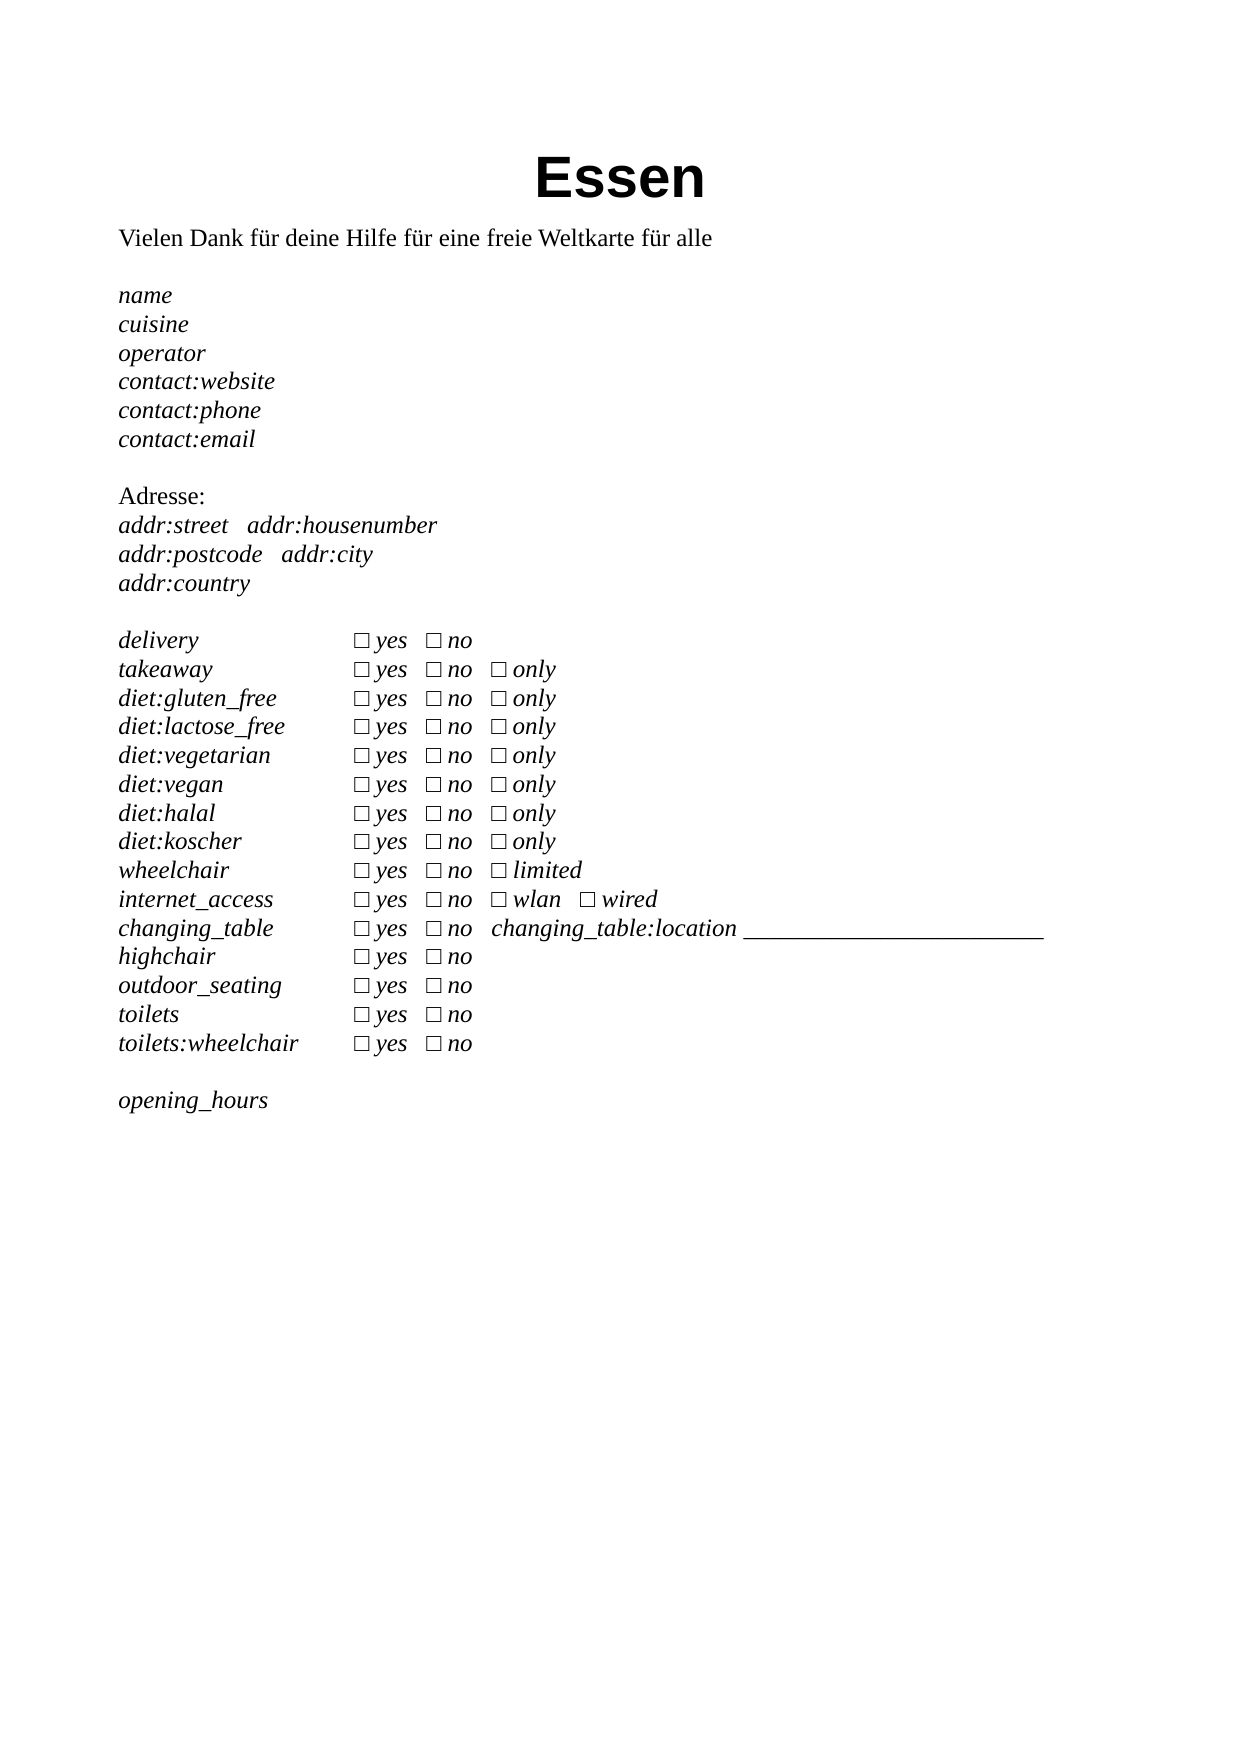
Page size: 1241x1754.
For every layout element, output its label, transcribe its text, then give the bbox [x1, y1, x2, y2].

text contact:website [118, 366, 1122, 395]
text wheelchair [118, 855, 325, 884]
text □ yes □ no [354, 970, 1122, 999]
text □ yes □ no □ only [354, 826, 1122, 855]
text □ yes □ no □ only [354, 798, 1122, 826]
text addr:postcode addr:city [118, 539, 1122, 568]
text Adresse: [118, 481, 1122, 510]
text cuisine [118, 309, 1122, 338]
text contact:phone [118, 395, 1122, 424]
text contact:email [118, 424, 1122, 453]
text diet:vegan [118, 769, 325, 798]
text □ yes □ no changing_table:location ________________________ [354, 913, 1122, 941]
text □ yes □ no □ only [354, 711, 1122, 740]
text changing_table [118, 913, 325, 941]
text □ yes □ no [354, 625, 1122, 654]
text □ yes □ no □ only [354, 654, 1122, 683]
text Vielen Dank für deine Hilfe für eine freie Weltkarte für alle [118, 223, 1122, 251]
text □ yes □ no □ only [354, 683, 1122, 711]
text □ yes □ no [354, 941, 1122, 970]
text □ yes □ no □ wlan □ wired [354, 884, 1122, 913]
text takeaway [118, 654, 325, 683]
text opening_hours [118, 1085, 1122, 1114]
text □ yes □ no [354, 999, 1122, 1028]
text operator [118, 338, 1122, 366]
text □ yes □ no □ only [354, 740, 1122, 769]
text name [118, 280, 1122, 309]
text diet:lactose_free [118, 711, 325, 740]
text toilets [118, 999, 325, 1028]
text □ yes □ no □ limited [354, 855, 1122, 884]
text highchair [118, 941, 325, 970]
text outdoor_seating [118, 970, 325, 999]
text diet:gluten_free [118, 683, 325, 711]
text □ yes □ no [354, 1028, 1122, 1056]
text □ yes □ no □ only [354, 769, 1122, 798]
text diet:halal [118, 798, 325, 826]
text toilets:wheelchair [118, 1028, 325, 1056]
text addr:street addr:housenumber [118, 510, 1122, 539]
text delivery [118, 625, 325, 654]
text diet:koscher [118, 826, 325, 855]
title Essen [118, 143, 1122, 210]
text internet_access [118, 884, 325, 913]
text addr:country [118, 568, 1122, 596]
text diet:vegetarian [118, 740, 325, 769]
